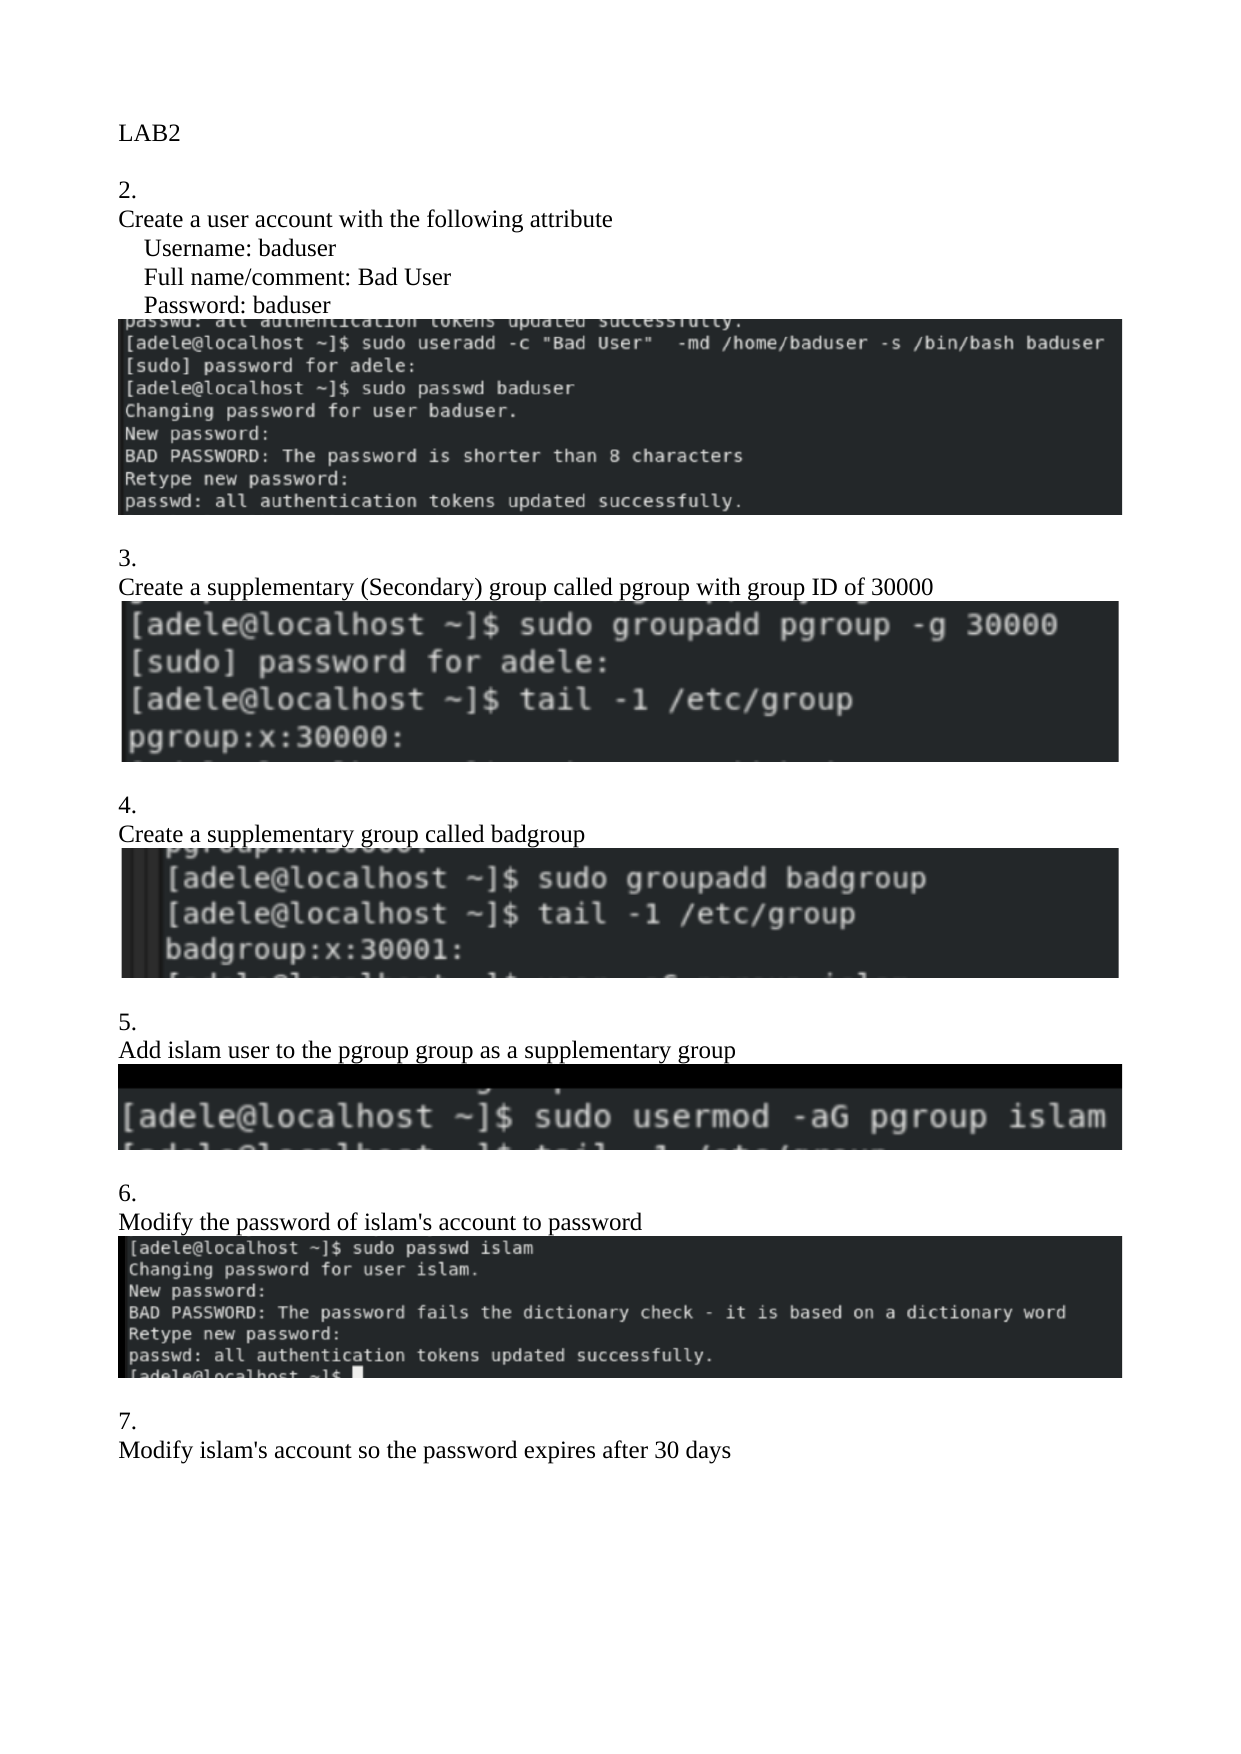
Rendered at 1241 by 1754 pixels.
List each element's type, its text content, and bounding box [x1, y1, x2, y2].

text 6. [118, 1178, 1122, 1207]
picture [121, 848, 1119, 978]
text Modify the password of islam's account to password [118, 1207, 1122, 1236]
text 5. [118, 1007, 1122, 1035]
text 7. [118, 1406, 1122, 1435]
picture [118, 1064, 1123, 1150]
text LAB2 [118, 118, 1122, 147]
text 3. [118, 543, 1122, 572]
text  Username: baduser [118, 233, 1122, 262]
text  Password: baduser [118, 291, 1122, 319]
picture [121, 601, 1119, 762]
text Create a supplementary group called badgroup [118, 819, 1122, 848]
text 2. [118, 176, 1122, 204]
text  Full name/comment: Bad User [118, 262, 1122, 291]
text Modify islam's account so the password expires after 30 days [118, 1435, 1122, 1464]
text Create a user account with the following attribute [118, 204, 1122, 233]
text Add islam user to the pgroup group as a supplementary group [118, 1035, 1122, 1064]
picture [118, 319, 1123, 515]
text 4. [118, 791, 1122, 819]
picture [118, 1236, 1123, 1378]
text Create a supplementary (Secondary) group called pgroup with group ID of 30000 [118, 572, 1122, 601]
